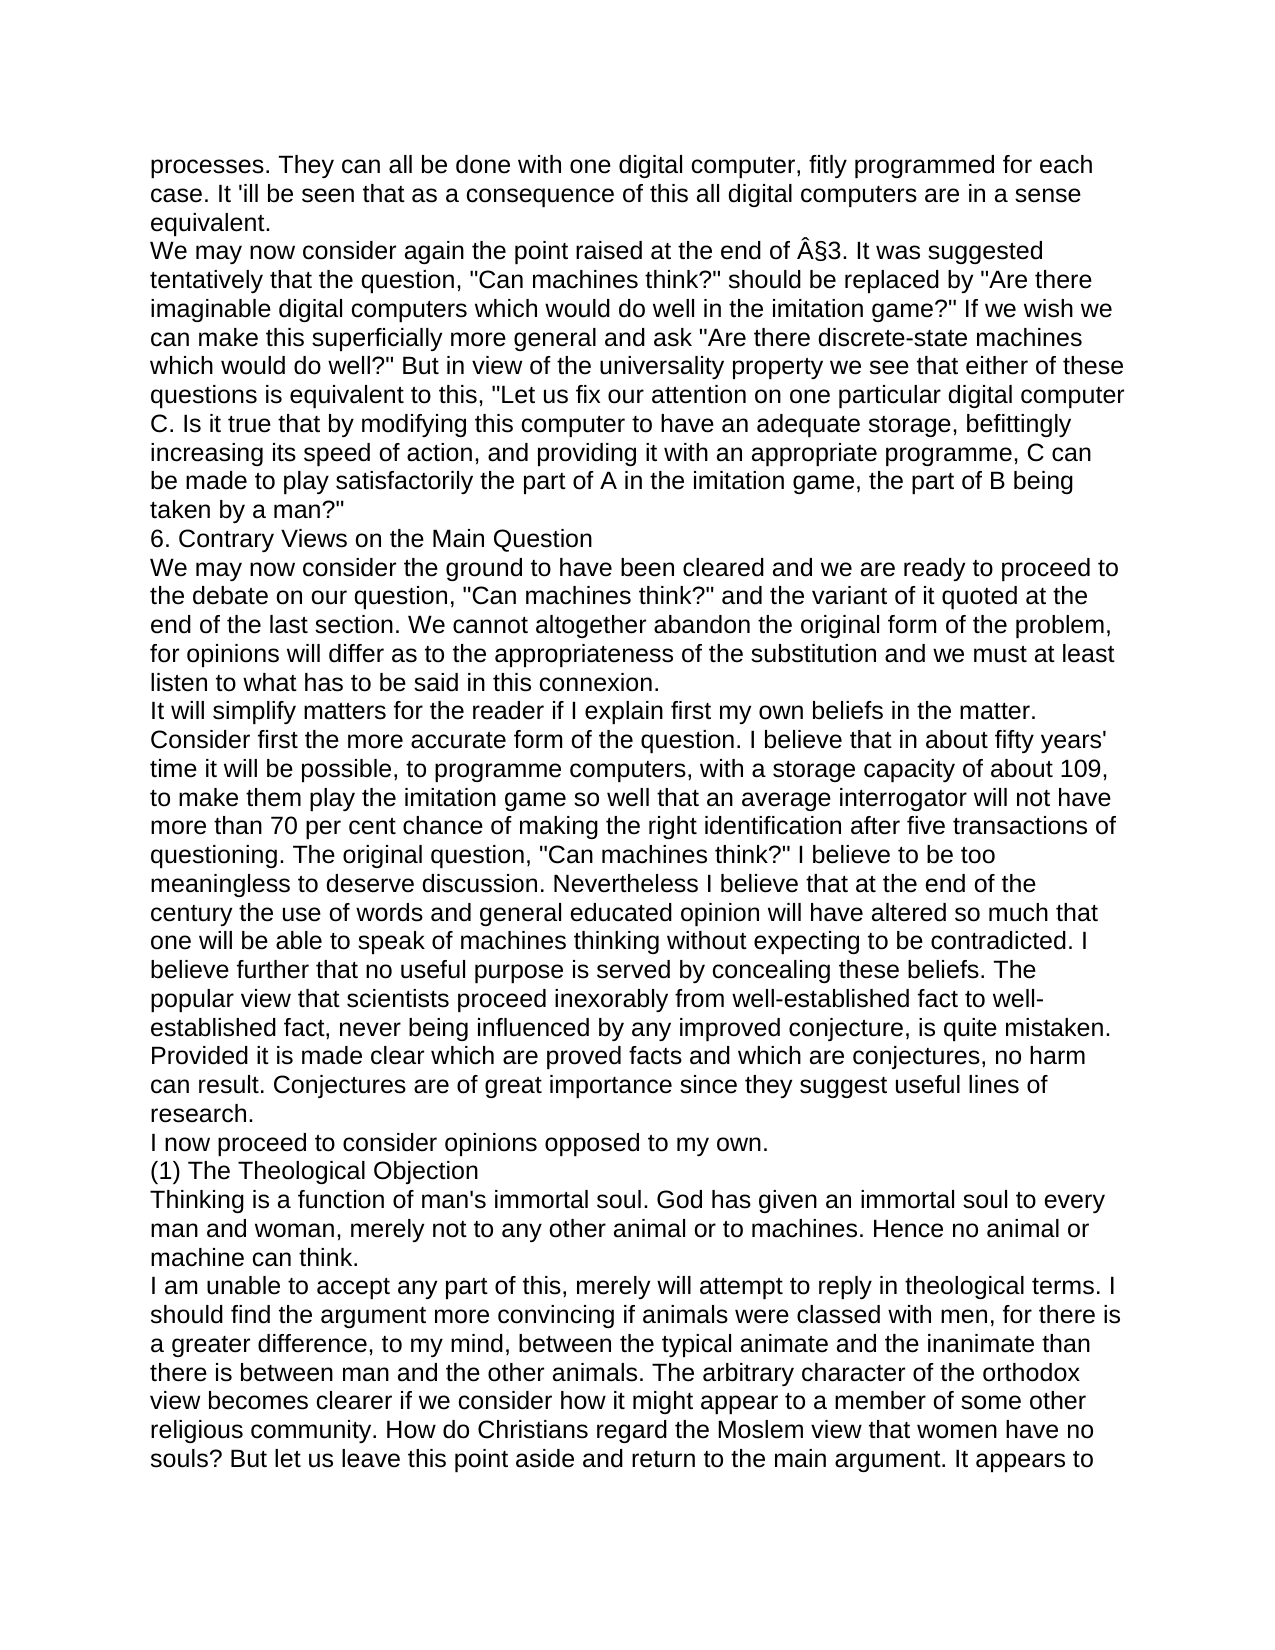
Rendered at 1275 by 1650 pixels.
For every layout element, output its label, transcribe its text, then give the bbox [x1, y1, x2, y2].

text 6. Contrary Views on the Main Question [150, 524, 1125, 552]
text Thinking is a function of man's immortal soul. God has given an immortal soul to every man and woman, merely not to any other animal or to machines. Hence no animal or machine can think. [150, 1185, 1125, 1271]
text We may now consider the ground to have been cleared and we are ready to proceed to the debate on our question, "Can machines think?" and the variant of it quoted at the end of the last section. We cannot altogether abandon the original form of the problem, for opinions will differ as to the appropriateness of the substitution and we must at least listen to what has to be said in this connexion. [150, 552, 1125, 696]
text (1) The Theological Objection [150, 1156, 1125, 1185]
text I am unable to accept any part of this, merely will attempt to reply in theological terms. I should find the argument more convincing if animals were classed with men, for there is a greater difference, to my mind, between the typical animate and the inanimate than there is between man and the other animals. The arbitrary character of the orthodox view becomes clearer if we consider how it might appear to a member of some other religious community. How do Christians regard the Moslem view that women have no souls? But let us leave this point aside and return to the main argument. It appears to [150, 1271, 1125, 1472]
text We may now consider again the point raised at the end of Â§3. It was suggested tentatively that the question, "Can machines think?" should be replaced by "Are there imaginable digital computers which would do well in the imitation game?" If we wish we can make this superficially more general and ask "Are there discrete-state machines which would do well?" But in view of the universality property we see that either of these questions is equivalent to this, "Let us fix our attention on one particular digital computer C. Is it true that by modifying this computer to have an adequate storage, befittingly increasing its speed of action, and providing it with an appropriate programme, C can be made to play satisfactorily the part of A in the imitation game, the part of B being taken by a man?" [150, 236, 1125, 524]
text processes. They can all be done with one digital computer, fitly programmed for each case. It 'ill be seen that as a consequence of this all digital computers are in a sense equivalent. [150, 150, 1125, 236]
text It will simplify matters for the reader if I explain first my own beliefs in the matter. Consider first the more accurate form of the question. I believe that in about fifty years' time it will be possible, to programme computers, with a storage capacity of about 109, to make them play the imitation game so well that an average interrogator will not have more than 70 per cent chance of making the right identification after five transactions of questioning. The original question, "Can machines think?" I believe to be too meaningless to deserve discussion. Nevertheless I believe that at the end of the century the use of words and general educated opinion will have altered so much that one will be able to speak of machines thinking without expecting to be contradicted. I believe further that no useful purpose is served by concealing these beliefs. The popular view that scientists proceed inexorably from well-established fact to well-established fact, never being influenced by any improved conjecture, is quite mistaken. Provided it is made clear which are proved facts and which are conjectures, no harm can result. Conjectures are of great importance since they suggest useful lines of research. [150, 696, 1125, 1127]
text I now proceed to consider opinions opposed to my own. [150, 1127, 1125, 1156]
